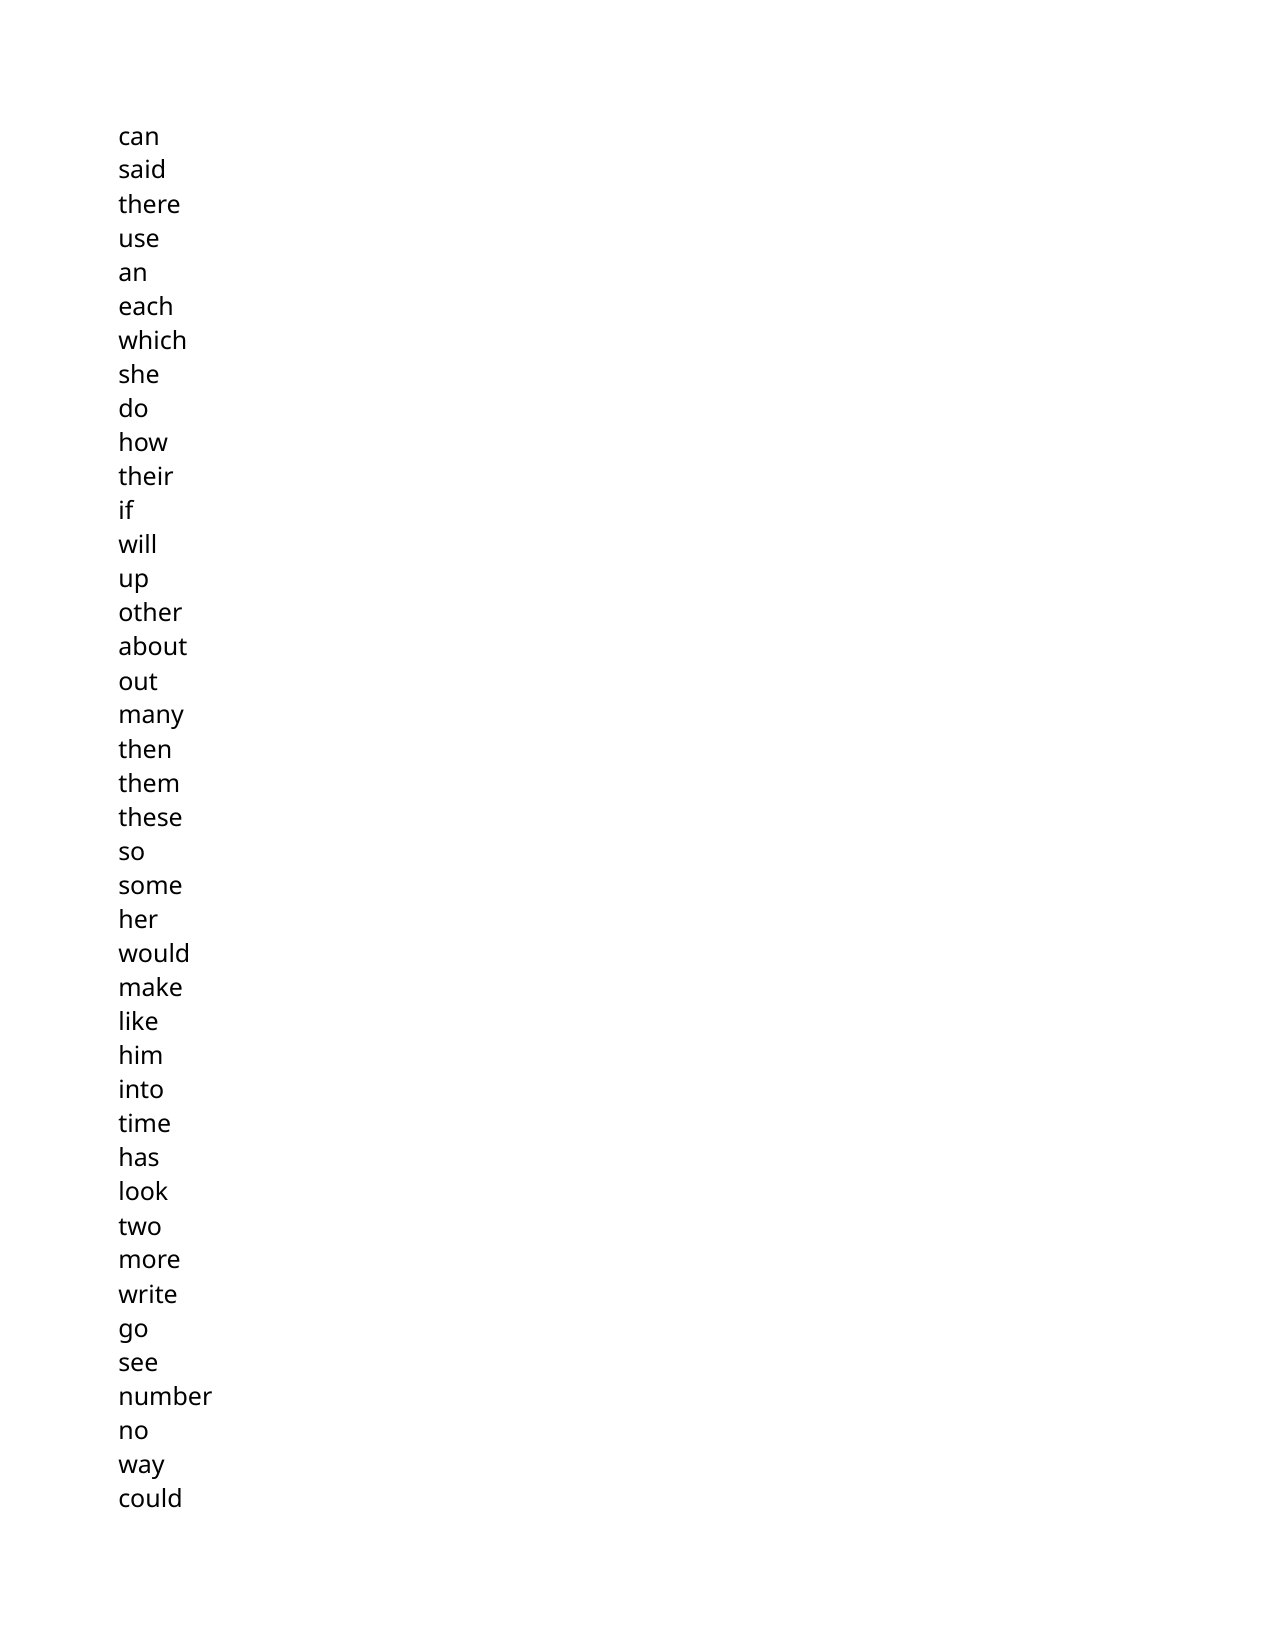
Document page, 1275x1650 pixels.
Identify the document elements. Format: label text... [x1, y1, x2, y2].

text then [118, 731, 1157, 765]
text go [118, 1310, 1157, 1344]
text other [118, 595, 1157, 629]
text see [118, 1344, 1157, 1378]
text can [118, 118, 1157, 152]
text these [118, 799, 1157, 833]
text two [118, 1208, 1157, 1242]
text no [118, 1412, 1157, 1447]
text so [118, 833, 1157, 867]
text which [118, 322, 1157, 357]
text how [118, 425, 1157, 459]
text them [118, 765, 1157, 799]
text if [118, 493, 1157, 527]
text out [118, 663, 1157, 697]
text into [118, 1072, 1157, 1106]
text an [118, 254, 1157, 288]
text up [118, 561, 1157, 595]
text their [118, 459, 1157, 493]
text could [118, 1481, 1157, 1515]
text some [118, 867, 1157, 902]
text number [118, 1378, 1157, 1412]
text many [118, 697, 1157, 731]
text make [118, 970, 1157, 1004]
text has [118, 1140, 1157, 1174]
text said [118, 152, 1157, 186]
text each [118, 288, 1157, 322]
text would [118, 936, 1157, 970]
text her [118, 902, 1157, 936]
text about [118, 629, 1157, 663]
text there [118, 186, 1157, 220]
text like [118, 1004, 1157, 1038]
text way [118, 1447, 1157, 1481]
text look [118, 1174, 1157, 1208]
text time [118, 1106, 1157, 1140]
text more [118, 1242, 1157, 1276]
text use [118, 220, 1157, 254]
text him [118, 1038, 1157, 1072]
text write [118, 1276, 1157, 1310]
text do [118, 391, 1157, 425]
text she [118, 357, 1157, 391]
text will [118, 527, 1157, 561]
